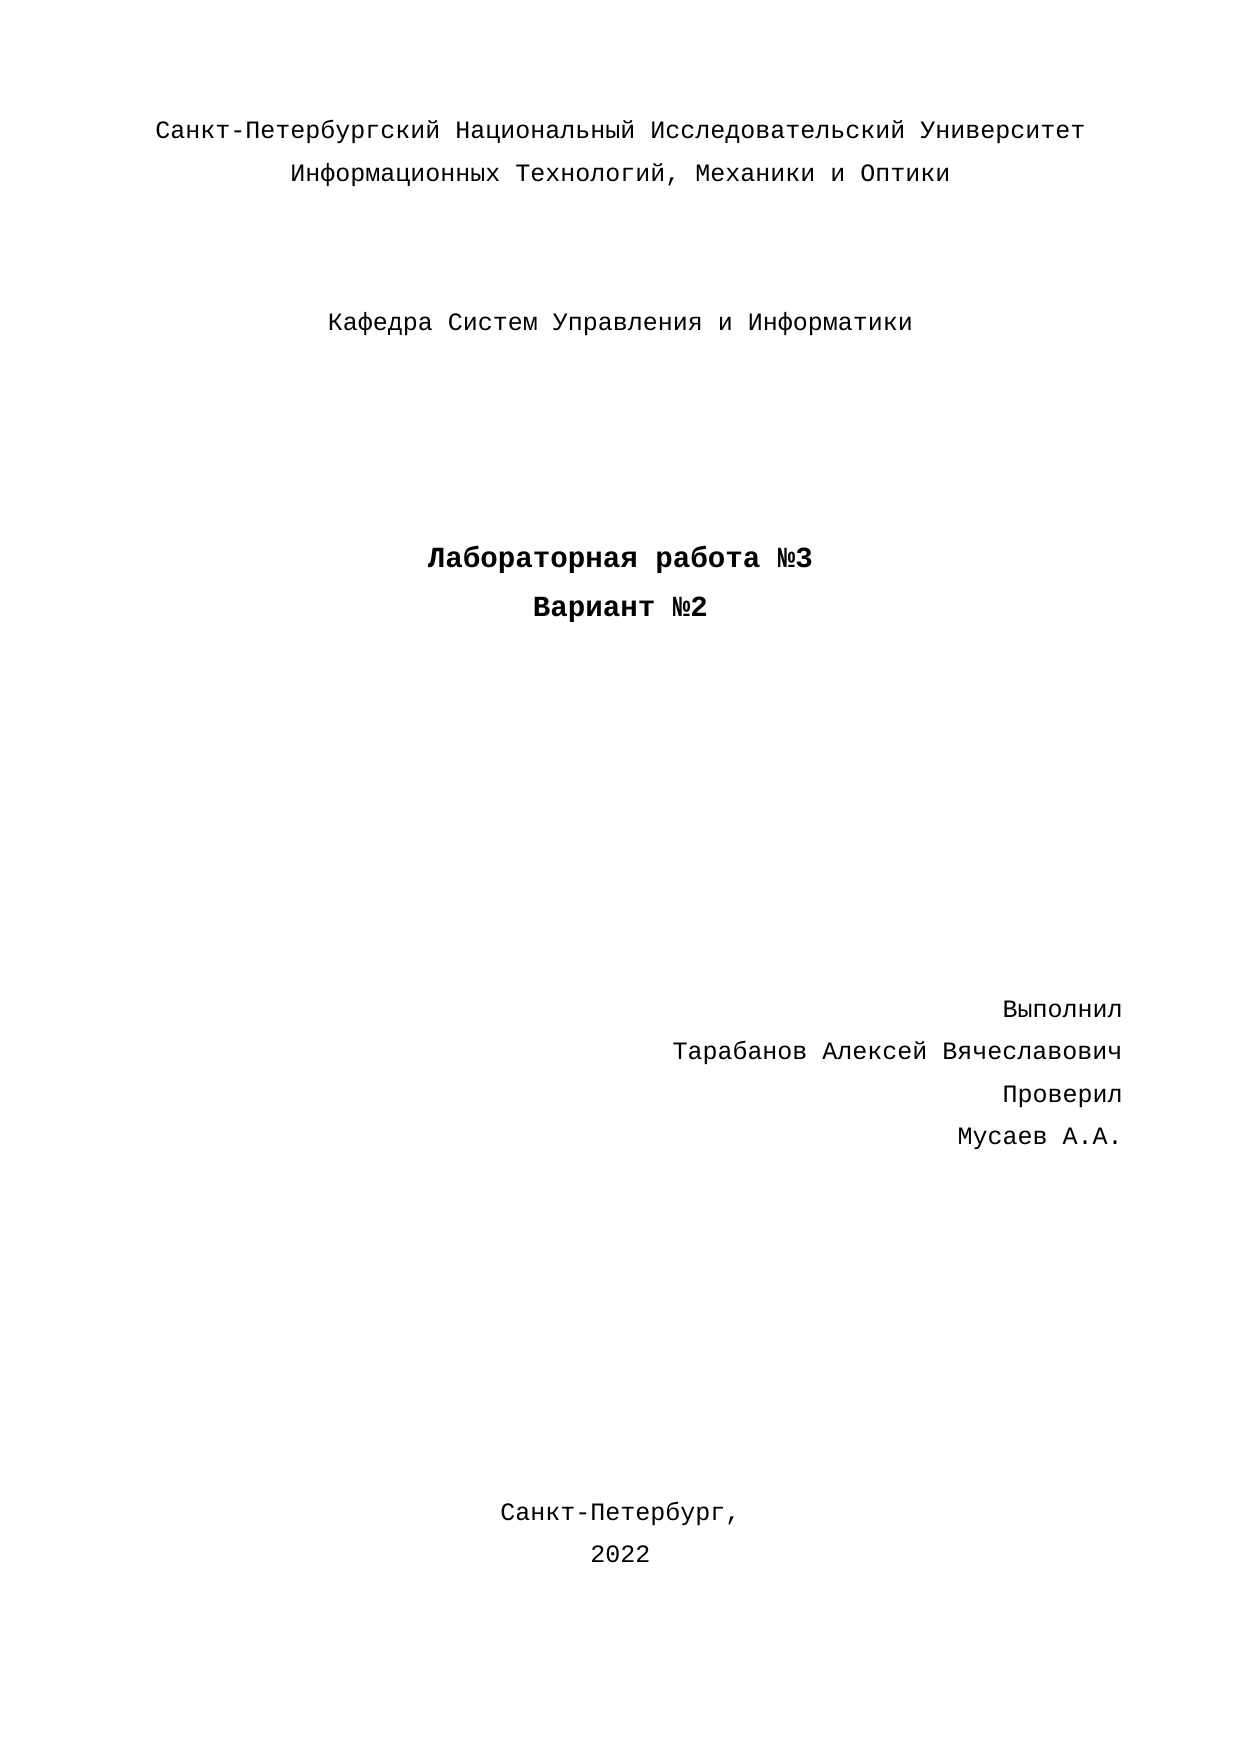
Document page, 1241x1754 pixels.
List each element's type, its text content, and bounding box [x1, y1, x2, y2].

text Проверил [118, 1081, 1122, 1109]
text Санкт-Петербург, [118, 1499, 1122, 1527]
text Вариант №2 [118, 592, 1122, 626]
text Выполнил [118, 996, 1122, 1024]
text Лабораторная работа №3 [118, 543, 1122, 576]
text Информационных Технологий, Механики и Оптики [118, 161, 1122, 189]
text Тарабанов Алексей Вячеславович [118, 1039, 1122, 1067]
text 2022 [118, 1542, 1122, 1570]
text Санкт-Петербургский Национальный Исследовательский Университет [118, 118, 1122, 146]
text Мусаев А.А. [118, 1124, 1122, 1152]
text Кафедра Систем Управления и Информатики [118, 309, 1122, 338]
